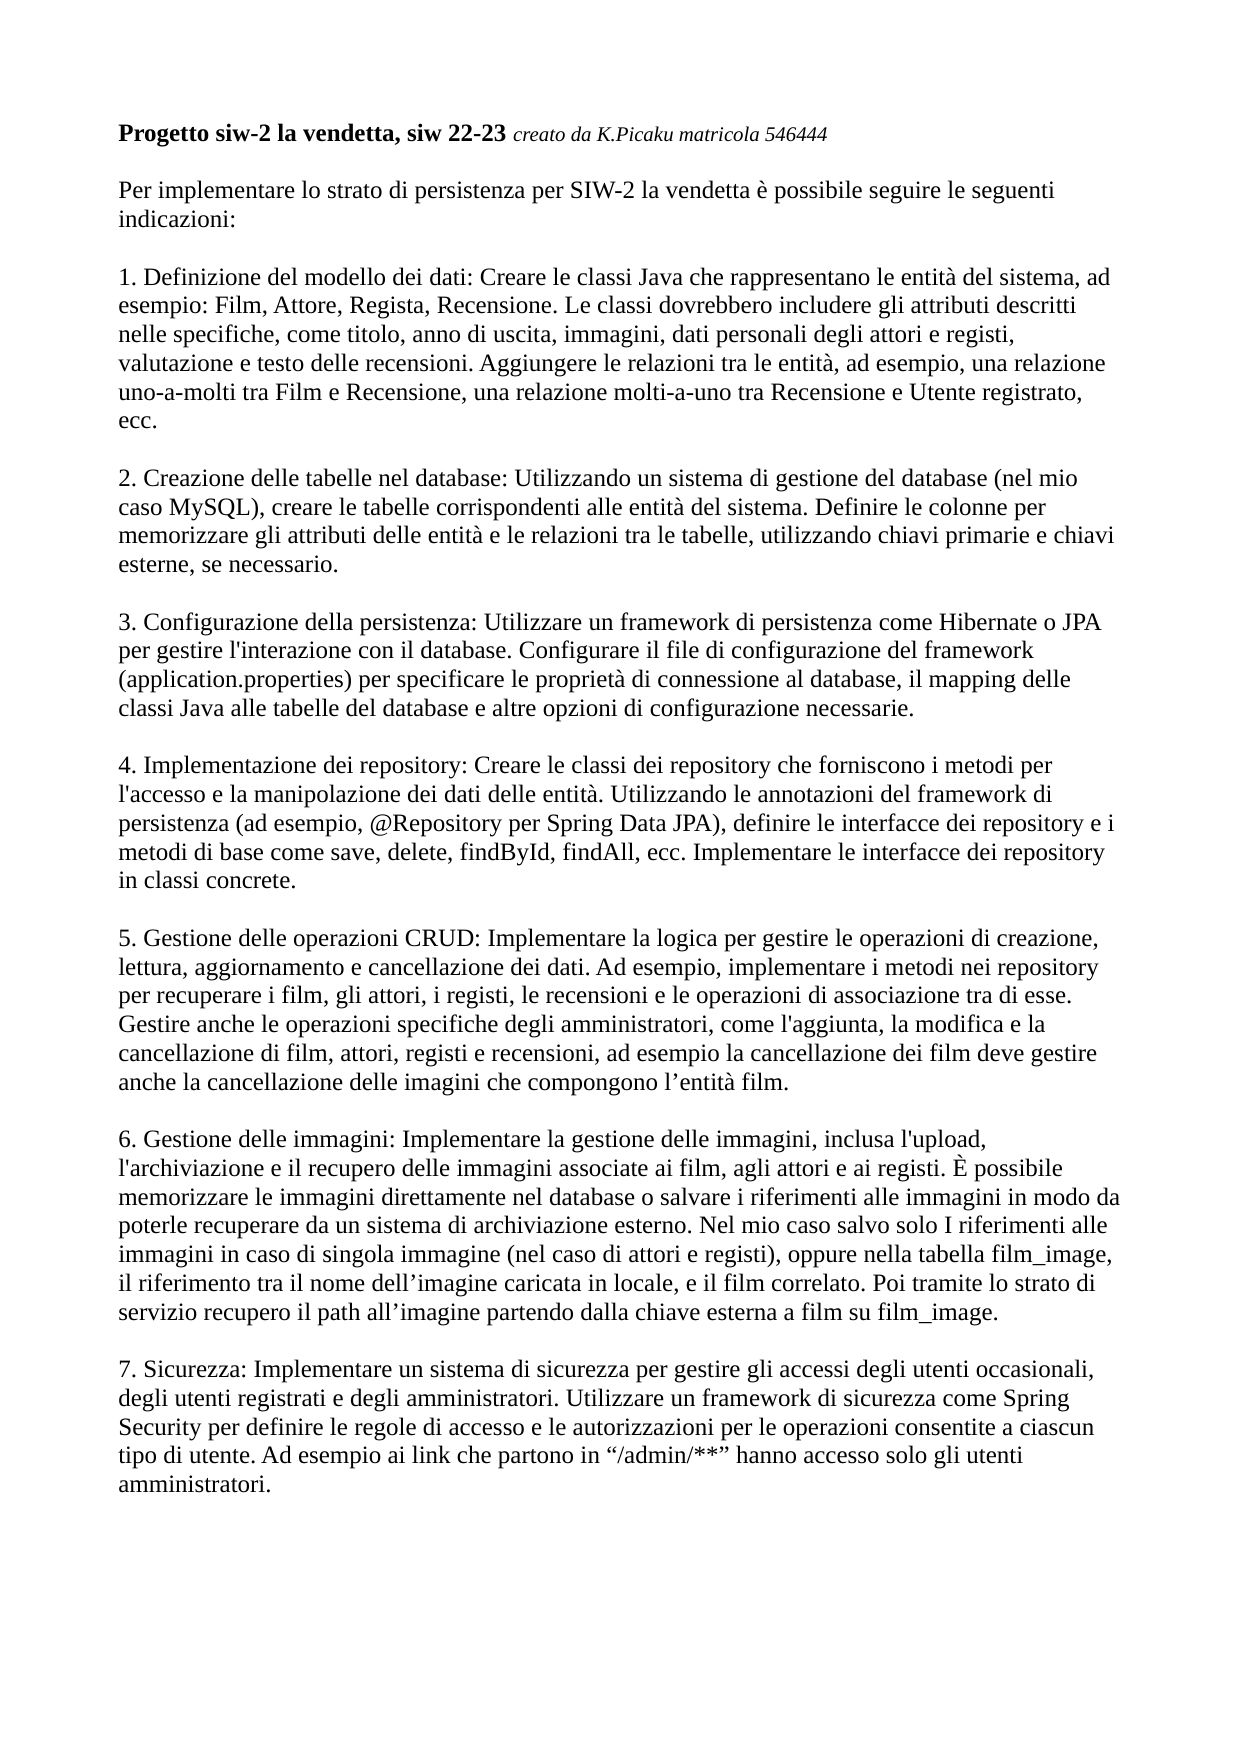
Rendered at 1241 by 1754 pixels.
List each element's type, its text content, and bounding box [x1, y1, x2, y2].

text 5. Gestione delle operazioni CRUD: Implementare la logica per gestire le operazioni di creazione, lettura, aggiornamento e cancellazione dei dati. Ad esempio, implementare i metodi nei repository per recuperare i film, gli attori, i registi, le recensioni e le operazioni di associazione tra di esse. Gestire anche le operazioni specifiche degli amministratori, come l'aggiunta, la modifica e la cancellazione di film, attori, registi e recensioni, ad esempio la cancellazione dei film deve gestire anche la cancellazione delle imagini che compongono l’entità film. [118, 923, 1122, 1096]
text 6. Gestione delle immagini: Implementare la gestione delle immagini, inclusa l'upload, l'archiviazione e il recupero delle immagini associate ai film, agli attori e ai registi. È possibile memorizzare le immagini direttamente nel database o salvare i riferimenti alle immagini in modo da poterle recuperare da un sistema di archiviazione esterno. Nel mio caso salvo solo I riferimenti alle immagini in caso di singola immagine (nel caso di attori e registi), oppure nella tabella film_image, il riferimento tra il nome dell’imagine caricata in locale, e il film correlato. Poi tramite lo strato di servizio recupero il path all’imagine partendo dalla chiave esterna a film su film_image. [118, 1124, 1122, 1326]
text Progetto siw-2 la vendetta, siw 22-23 creato da K.Picaku matricola 546444 [118, 118, 1122, 147]
text 2. Creazione delle tabelle nel database: Utilizzando un sistema di gestione del database (nel mio caso MySQL), creare le tabelle corrispondenti alle entità del sistema. Definire le colonne per memorizzare gli attributi delle entità e le relazioni tra le tabelle, utilizzando chiavi primarie e chiavi esterne, se necessario. [118, 463, 1122, 578]
text Per implementare lo strato di persistenza per SIW-2 la vendetta è possibile seguire le seguenti indicazioni: [118, 176, 1122, 233]
text 4. Implementazione dei repository: Creare le classi dei repository che forniscono i metodi per l'accesso e la manipolazione dei dati delle entità. Utilizzando le annotazioni del framework di persistenza (ad esempio, @Repository per Spring Data JPA), definire le interfacce dei repository e i metodi di base come save, delete, findById, findAll, ecc. Implementare le interfacce dei repository in classi concrete. [118, 751, 1122, 894]
text 3. Configurazione della persistenza: Utilizzare un framework di persistenza come Hibernate o JPA per gestire l'interazione con il database. Configurare il file di configurazione del framework (application.properties) per specificare le proprietà di connessione al database, il mapping delle classi Java alle tabelle del database e altre opzioni di configurazione necessarie. [118, 607, 1122, 722]
text 7. Sicurezza: Implementare un sistema di sicurezza per gestire gli accessi degli utenti occasionali, degli utenti registrati e degli amministratori. Utilizzare un framework di sicurezza come Spring Security per definire le regole di accesso e le autorizzazioni per le operazioni consentite a ciascun tipo di utente. Ad esempio ai link che partono in “/admin/**” hanno accesso solo gli utenti amministratori. [118, 1354, 1122, 1498]
text 1. Definizione del modello dei dati: Creare le classi Java che rappresentano le entità del sistema, ad esempio: Film, Attore, Regista, Recensione. Le classi dovrebbero includere gli attributi descritti nelle specifiche, come titolo, anno di uscita, immagini, dati personali degli attori e registi, valutazione e testo delle recensioni. Aggiungere le relazioni tra le entità, ad esempio, una relazione uno-a-molti tra Film e Recensione, una relazione molti-a-uno tra Recensione e Utente registrato, ecc. [118, 262, 1122, 434]
